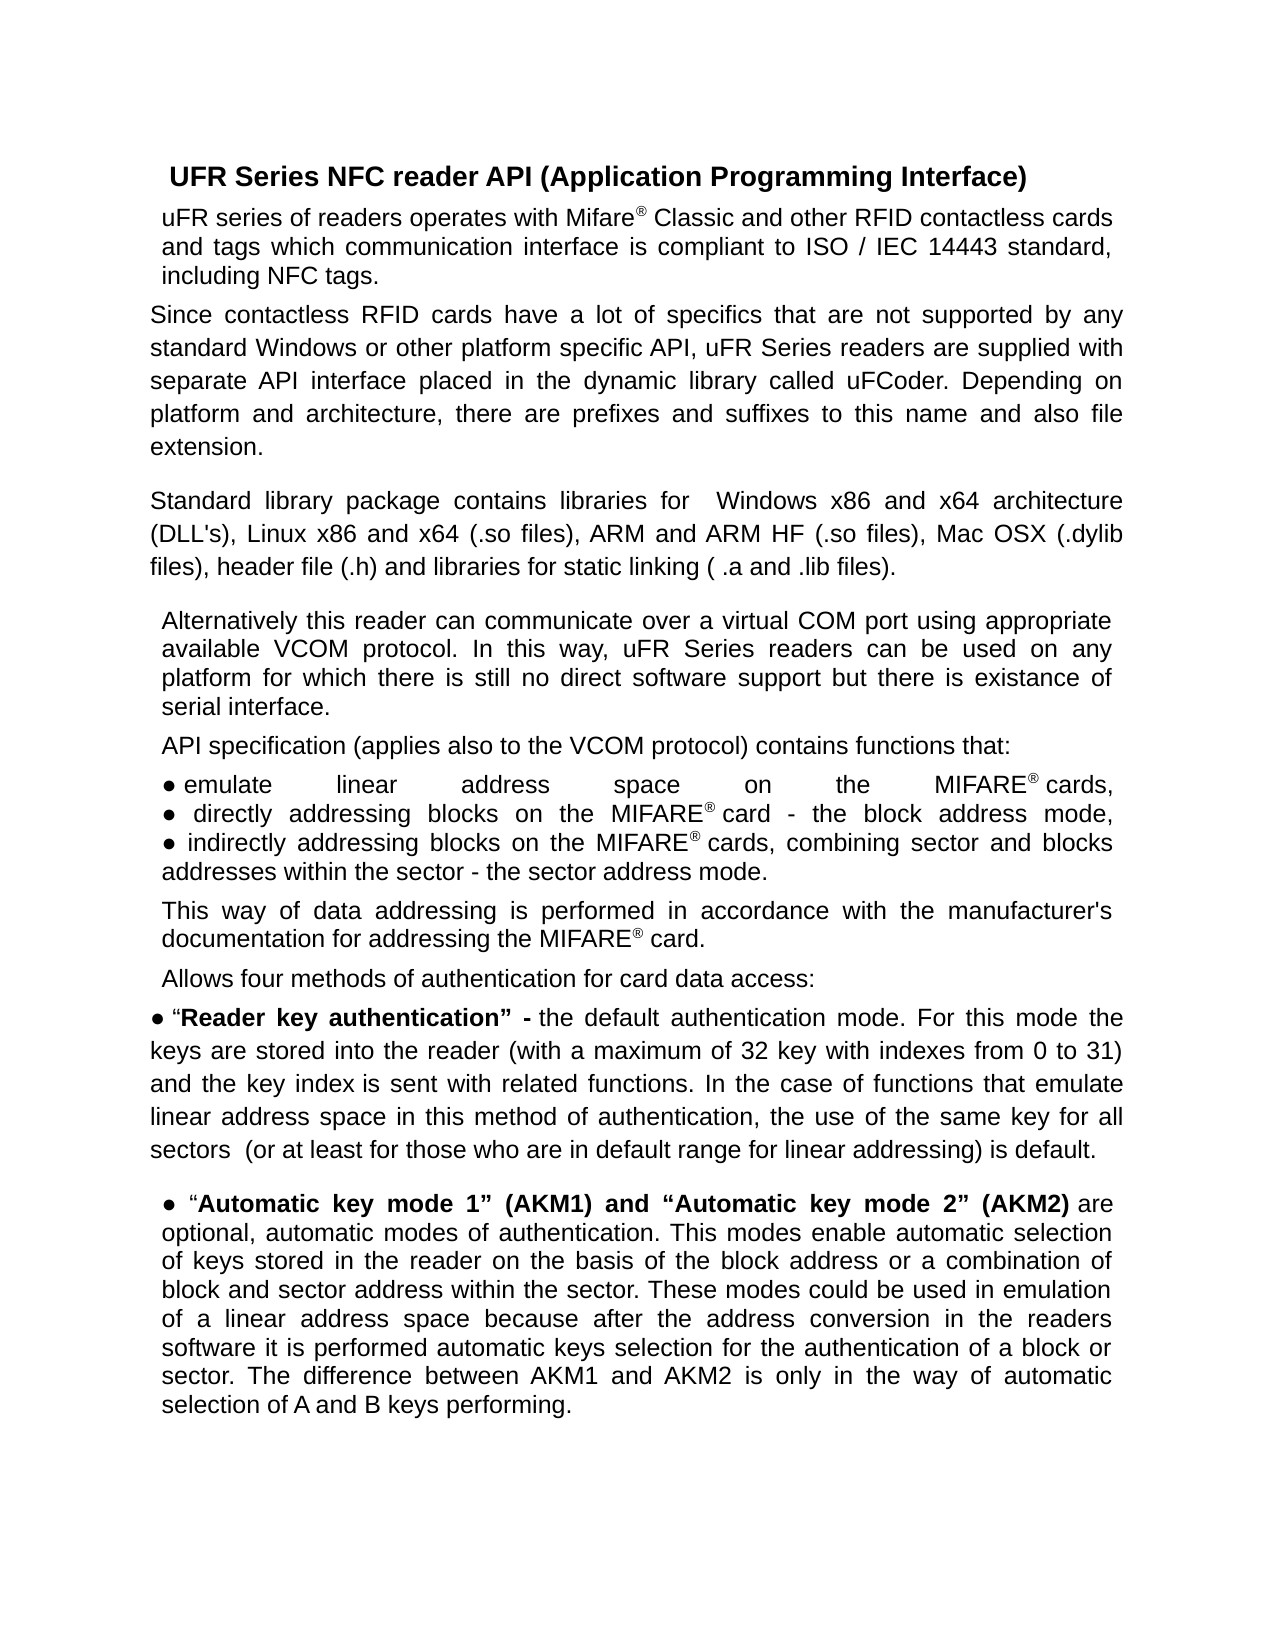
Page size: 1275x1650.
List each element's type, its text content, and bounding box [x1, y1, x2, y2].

text UFR Series NFC reader API (Application Programming Interface) [161, 160, 1114, 193]
text ● “Automatic key mode 1” (AKM1) and “Automatic key mode 2” (AKM2) are optional, automatic modes of authentication. This modes enable automatic selection of keys stored in the reader on the basis of the block address or a combination of block and sector address within the sector. These modes could be used in emulation of a linear address space because after the address conversion in the readers software it is performed automatic keys selection for the authentication of a block or sector. The difference between AKM1 and AKM2 is only in the way of automatic selection of A and B keys performing. [161, 1189, 1114, 1419]
text ● emulate linear address space on the MIFARE® cards, ● directly addressing blocks on the MIFARE® card - the block address mode, ● indirectly addressing blocks on the MIFARE® cards, combining sector and blocks addresses within the sector - the sector address mode. [161, 770, 1114, 885]
text uFR series of readers operates with Mifare® Classic and other RFID contactless cards and tags which communication interface is compliant to ISO / IEC 14443 standard, including NFC tags. [161, 203, 1114, 289]
text Since contactless RFID cards have a lot of specifics that are not supported by any standard Windows or other platform specific API, uFR Series readers are supplied with separate API interface placed in the dynamic library called uFCoder. Depending on platform and architecture, there are prefixes and suffixes to this name and also file extension. [150, 300, 1125, 461]
text API specification (applies also to the VCOM protocol) contains functions that: [161, 731, 1114, 760]
text ● “Reader key authentication” - the default authentication mode. For this mode the keys are stored into the reader (with a maximum of 32 key with indexes from 0 to 31) and the key index is sent with related functions. In the case of functions that emulate linear address space in this method of authentication, the use of the same key for all sectors (or at least for those who are in default range for linear addressing) is default. [150, 1003, 1125, 1164]
text Standard library package contains libraries for Windows x86 and x64 architecture (DLL's), Linux x86 and x64 (.so files), ARM and ARM HF (.so files), Mac OSX (.dylib files), header file (.h) and libraries for static linking ( .a and .lib files). [150, 486, 1125, 581]
text Alternatively this reader can communicate over a virtual COM port using appropriate available VCOM protocol. In this way, uFR Series readers can be used on any platform for which there is still no direct software support but there is existance of serial interface. [161, 606, 1114, 721]
text Allows four methods of authentication for card data access: [161, 964, 1114, 992]
text This way of data addressing is performed in accordance with the manufacturer's documentation for addressing the MIFARE® card. [161, 896, 1114, 953]
